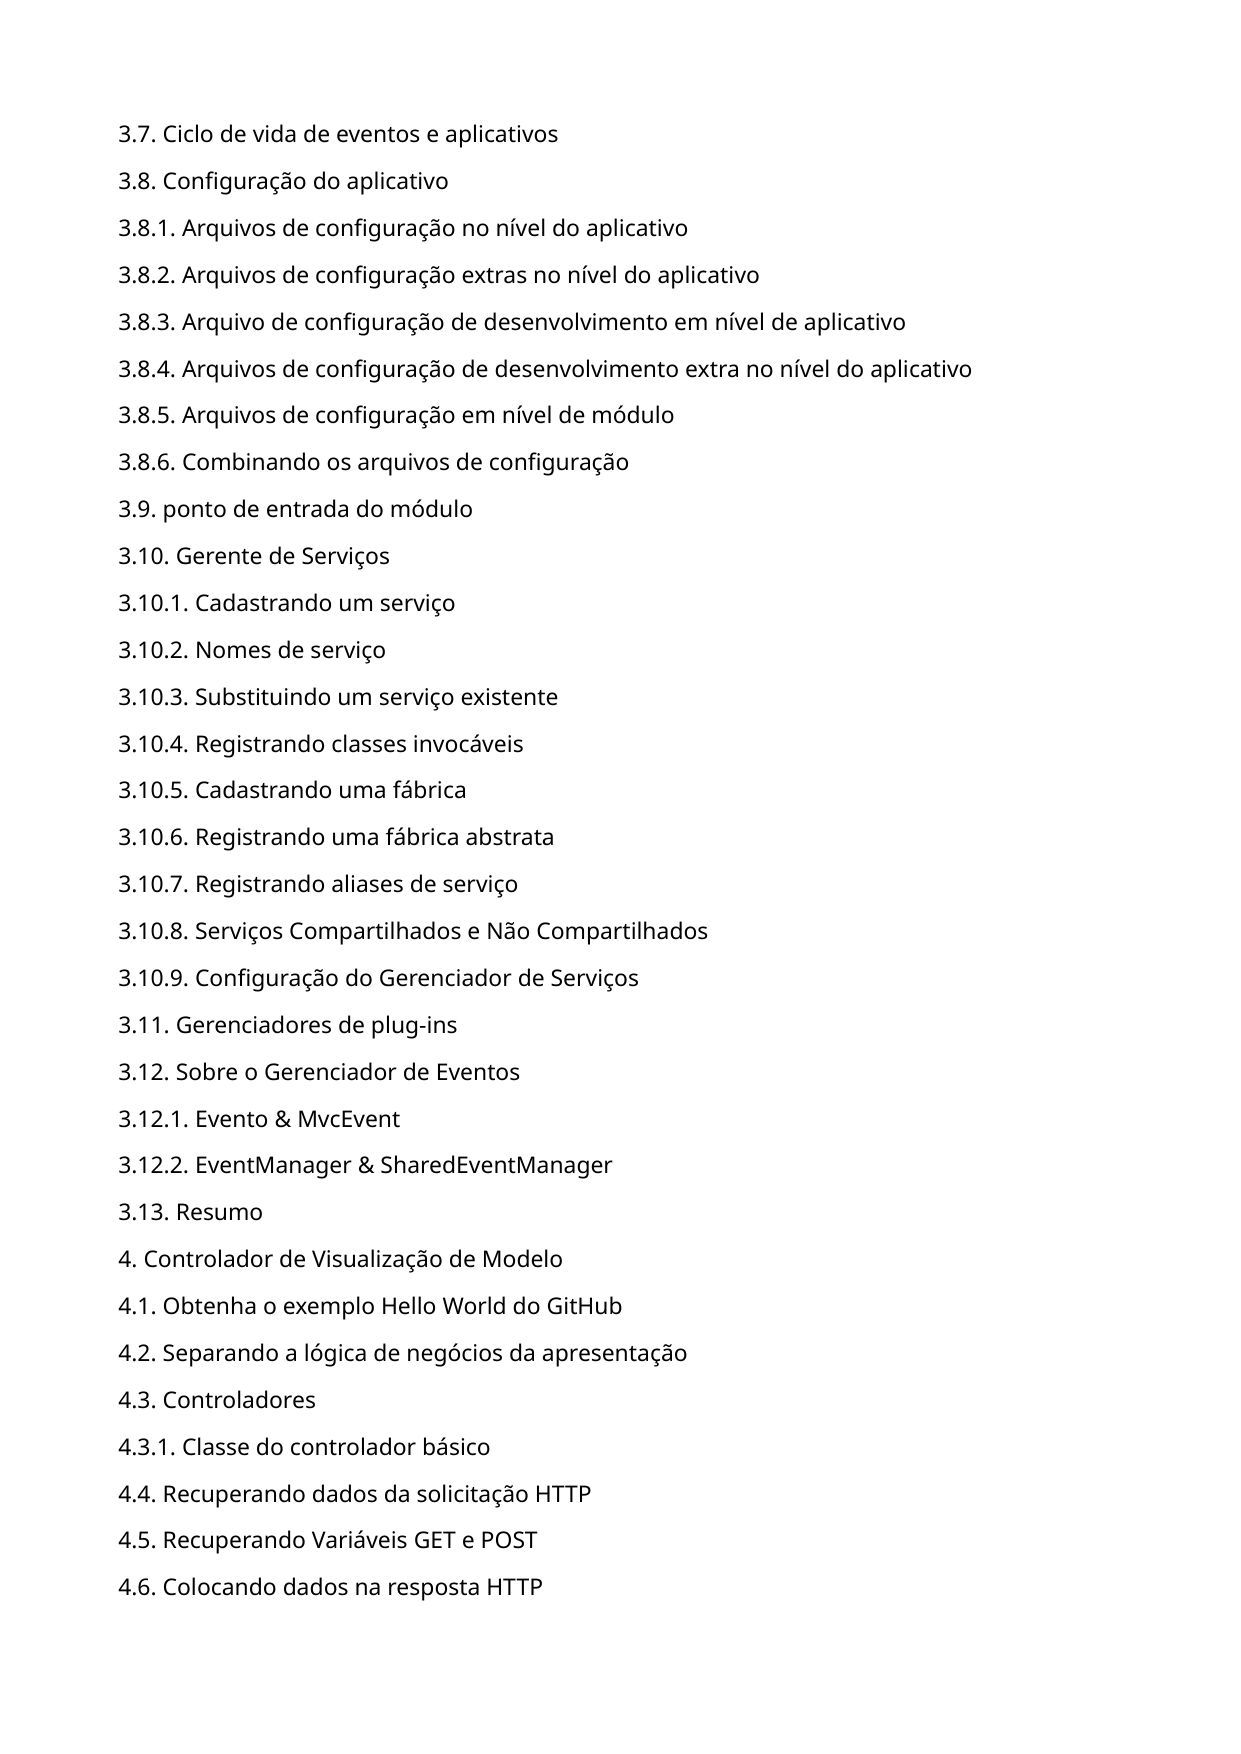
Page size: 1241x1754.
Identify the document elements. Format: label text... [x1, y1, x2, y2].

text 3.10.8. Serviços Compartilhados e Não Compartilhados [118, 915, 1122, 946]
text 3.10.9. Configuração do Gerenciador de Serviços [118, 962, 1122, 993]
text 4.6. Colocando dados na resposta HTTP [118, 1571, 1122, 1602]
text 3.10.2. Nomes de serviço [118, 634, 1122, 665]
text 4.4. Recuperando dados da solicitação HTTP [118, 1477, 1122, 1509]
text 3.12.2. EventManager & SharedEventManager [118, 1149, 1122, 1181]
text 3.10.7. Registrando aliases de serviço [118, 868, 1122, 899]
text 3.8.4. Arquivos de configuração de desenvolvimento extra no nível do aplicativo [118, 352, 1122, 384]
text 4.2. Separando a lógica de negócios da apresentação [118, 1337, 1122, 1368]
text 3.11. Gerenciadores de plug-ins [118, 1009, 1122, 1040]
text 3.13. Resumo [118, 1196, 1122, 1227]
text 4.3. Controladores [118, 1384, 1122, 1415]
text 3.10. Gerente de Serviços [118, 540, 1122, 571]
text 3.8. Configuração do aplicativo [118, 165, 1122, 196]
text 4.1. Obtenha o exemplo Hello World do GitHub [118, 1290, 1122, 1321]
text 3.8.6. Combinando os arquivos de configuração [118, 446, 1122, 477]
text 3.10.3. Substituindo um serviço existente [118, 681, 1122, 712]
text 3.8.5. Arquivos de configuração em nível de módulo [118, 399, 1122, 431]
text 3.7. Ciclo de vida de eventos e aplicativos [118, 118, 1122, 149]
text 4.5. Recuperando Variáveis GET e POST [118, 1524, 1122, 1556]
text 3.9. ponto de entrada do módulo [118, 493, 1122, 524]
text 3.8.3. Arquivo de configuração de desenvolvimento em nível de aplicativo [118, 306, 1122, 337]
text 3.12. Sobre o Gerenciador de Eventos [118, 1056, 1122, 1087]
text 4.3.1. Classe do controlador básico [118, 1431, 1122, 1462]
text 4. Controlador de Visualização de Modelo [118, 1243, 1122, 1274]
text 3.12.1. Evento & MvcEvent [118, 1102, 1122, 1134]
text 3.10.6. Registrando uma fábrica abstrata [118, 821, 1122, 852]
text 3.10.5. Cadastrando uma fábrica [118, 774, 1122, 806]
text 3.8.1. Arquivos de configuração no nível do aplicativo [118, 212, 1122, 243]
text 3.10.4. Registrando classes invocáveis [118, 727, 1122, 759]
text 3.8.2. Arquivos de configuração extras no nível do aplicativo [118, 259, 1122, 290]
text 3.10.1. Cadastrando um serviço [118, 587, 1122, 618]
